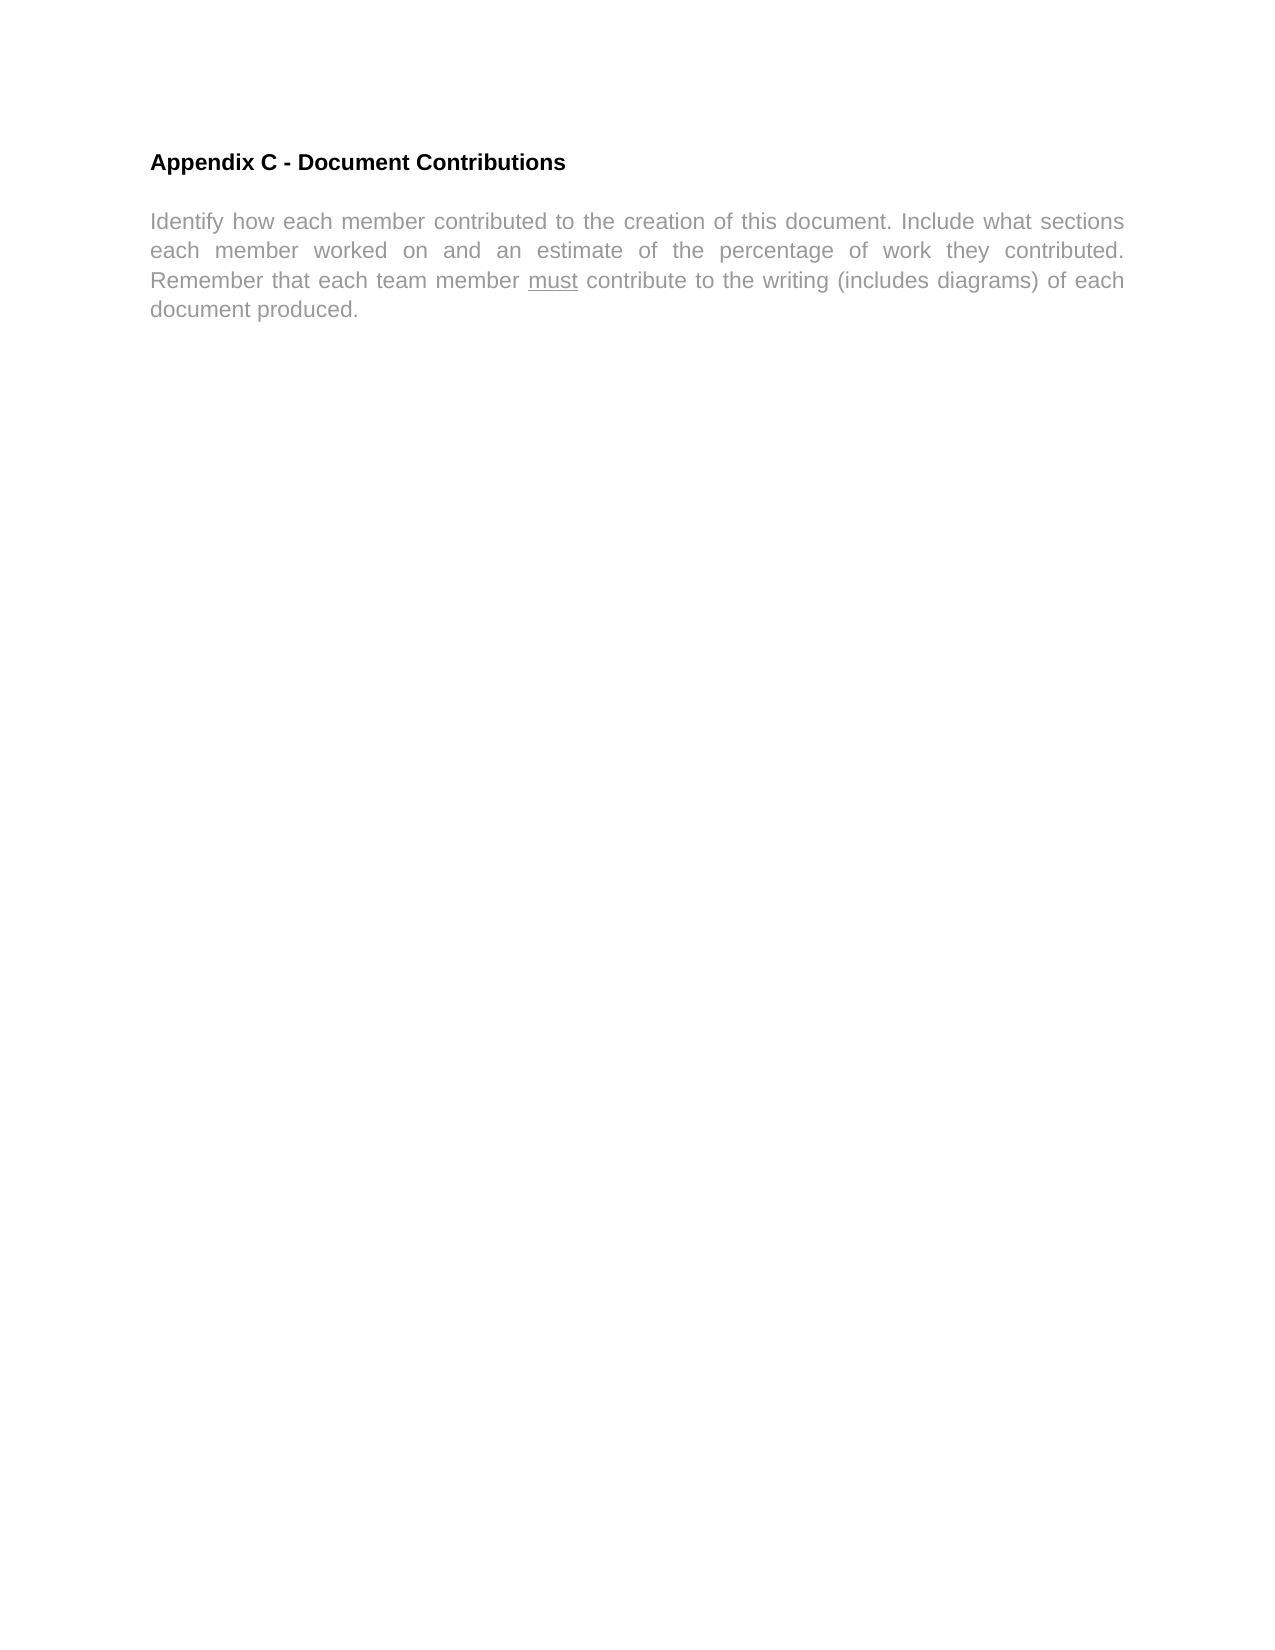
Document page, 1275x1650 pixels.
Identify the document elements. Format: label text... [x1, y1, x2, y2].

text Identify how each member contributed to the creation of this document. Include what sections each member worked on and an estimate of the percentage of work they contributed. Remember that each team member must contribute to the writing (includes diagrams) of each document produced. [150, 209, 1125, 322]
text Appendix C - Document Contributions [150, 150, 1125, 176]
